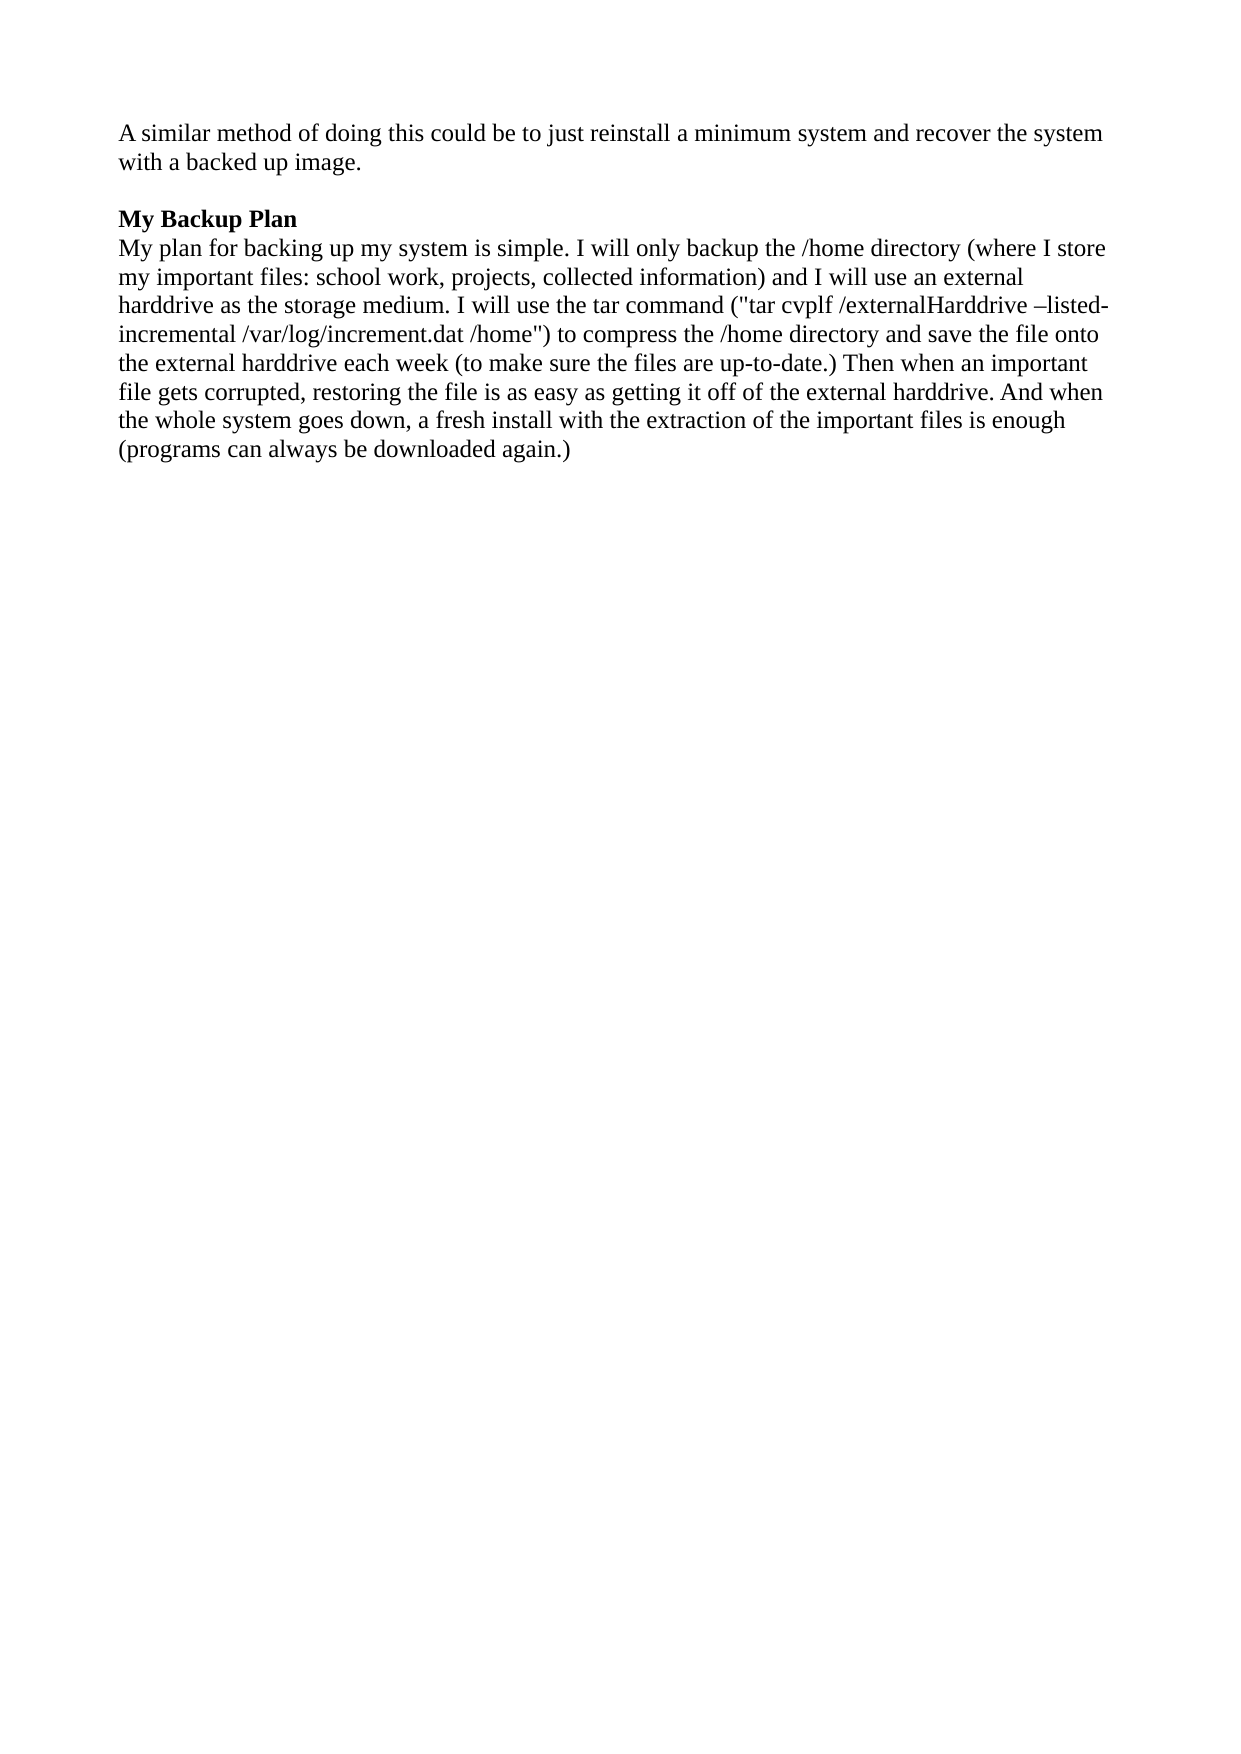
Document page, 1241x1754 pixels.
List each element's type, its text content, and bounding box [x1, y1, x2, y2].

text A similar method of doing this could be to just reinstall a minimum system and recover the system with a backed up image. [118, 118, 1122, 176]
text My Backup Plan [118, 204, 1122, 233]
text My plan for backing up my system is simple. I will only backup the /home directory (where I store my important files: school work, projects, collected information) and I will use an external harddrive as the storage medium. I will use the tar command ("tar cvplf /externalHarddrive –listed-incremental /var/log/increment.dat /home") to compress the /home directory and save the file onto the external harddrive each week (to make sure the files are up-to-date.) Then when an important file gets corrupted, restoring the file is as easy as getting it off of the external harddrive. And when the whole system goes down, a fresh install with the extraction of the important files is enough (programs can always be downloaded again.) [118, 233, 1122, 463]
